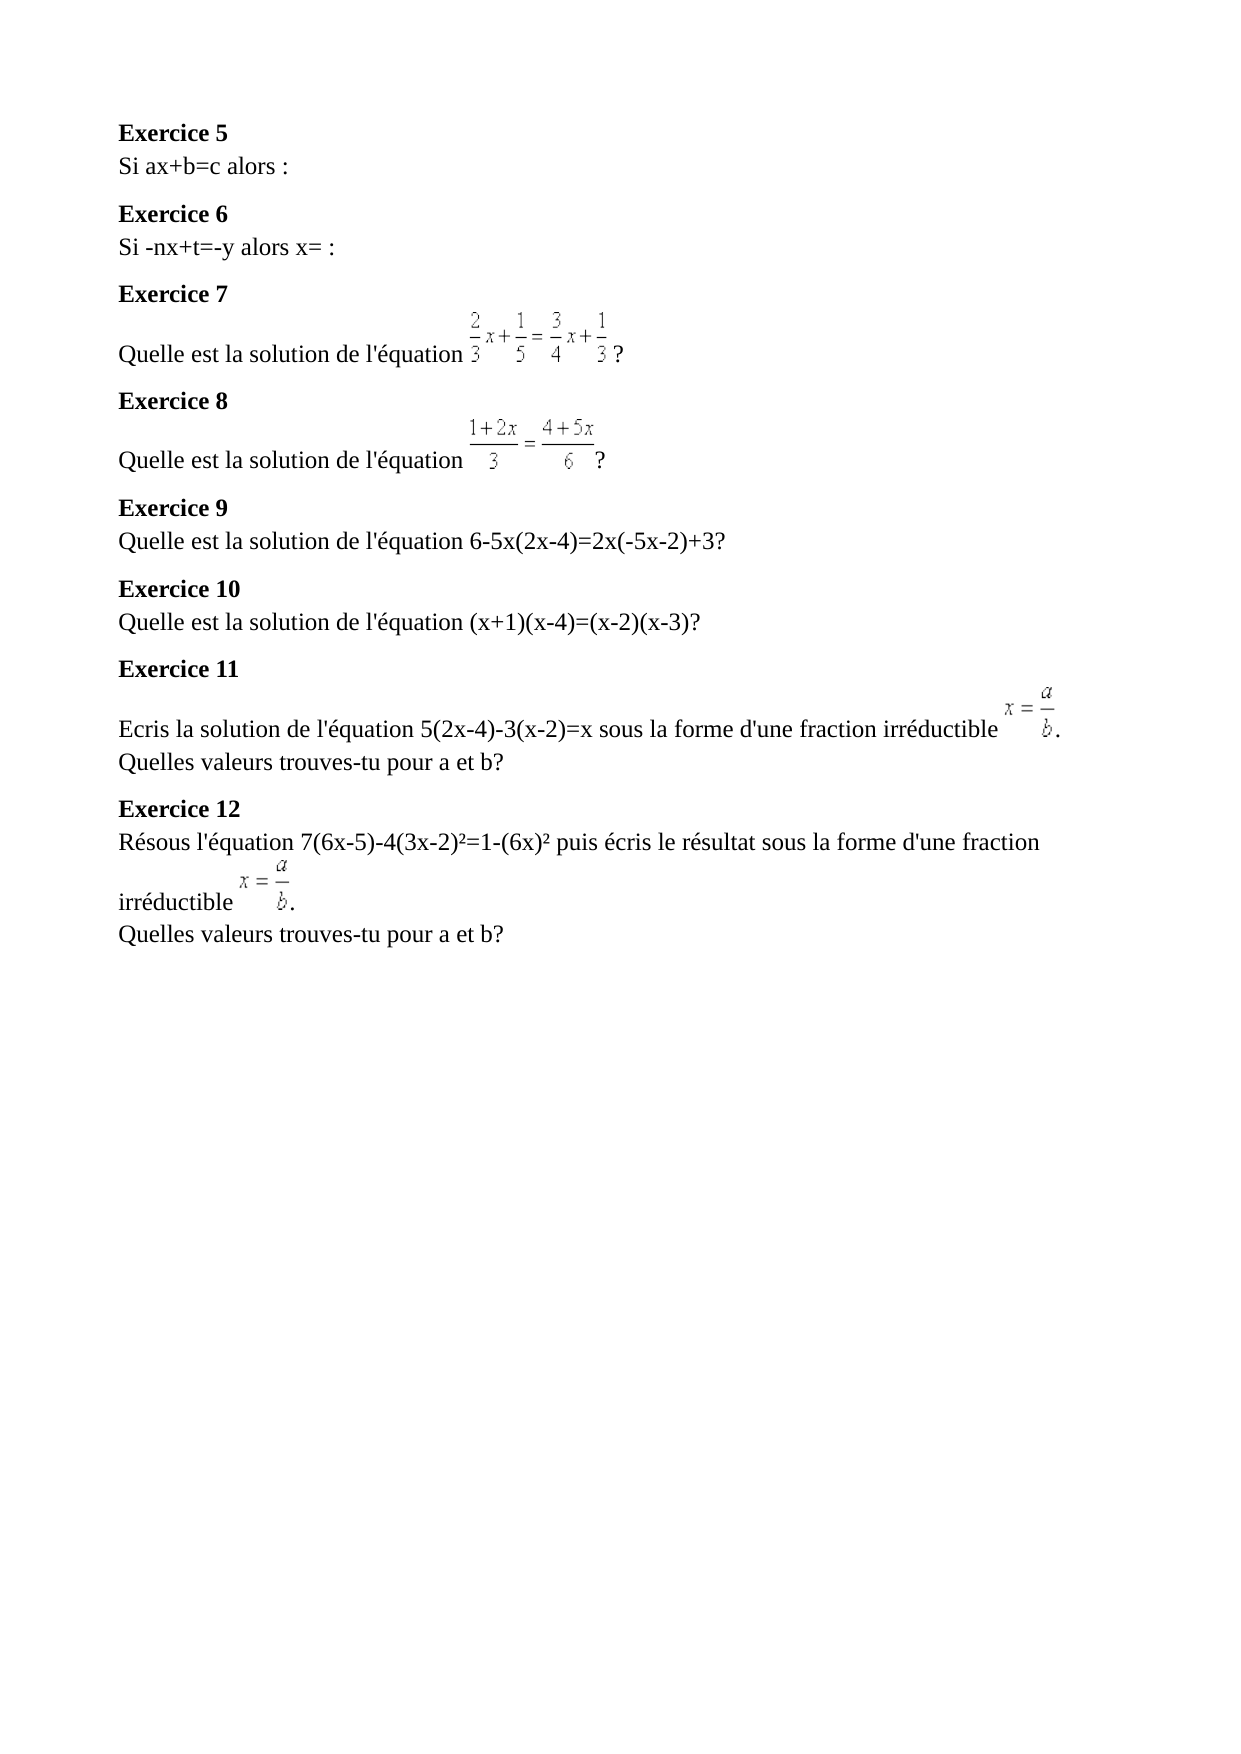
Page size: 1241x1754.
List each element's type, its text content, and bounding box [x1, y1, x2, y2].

text Exercice 7 Quelle est la solution de l'équation ? [118, 279, 1122, 367]
picture [239, 860, 290, 910]
text Exercice 9 Quelle est la solution de l'équation 6-5x(2x-4)=2x(-5x-2)+3? [118, 493, 1122, 555]
picture [1004, 687, 1055, 737]
text Exercice 5 Si ax+b=c alors : [118, 118, 1122, 180]
text Exercice 8 Quelle est la solution de l'équation ? [118, 386, 1122, 474]
text Exercice 10 Quelle est la solution de l'équation (x+1)(x-4)=(x-2)(x-3)? [118, 574, 1122, 636]
picture [469, 312, 607, 362]
text Exercice 11 Ecris la solution de l'équation 5(2x-4)-3(x-2)=x sous la forme d'une fraction irréductible . Quelles valeurs trouves-tu pour a et b? [118, 654, 1122, 775]
text Exercice 6 Si -nx+t=-y alors x= : [118, 199, 1122, 261]
text Exercice 12 Résous l'équation 7(6x-5)-4(3x-2)²=1-(6x)² puis écris le résultat sous la forme d'une fraction irréductible . Quelles valeurs trouves-tu pour a et b? [118, 794, 1122, 948]
picture [469, 419, 595, 469]
